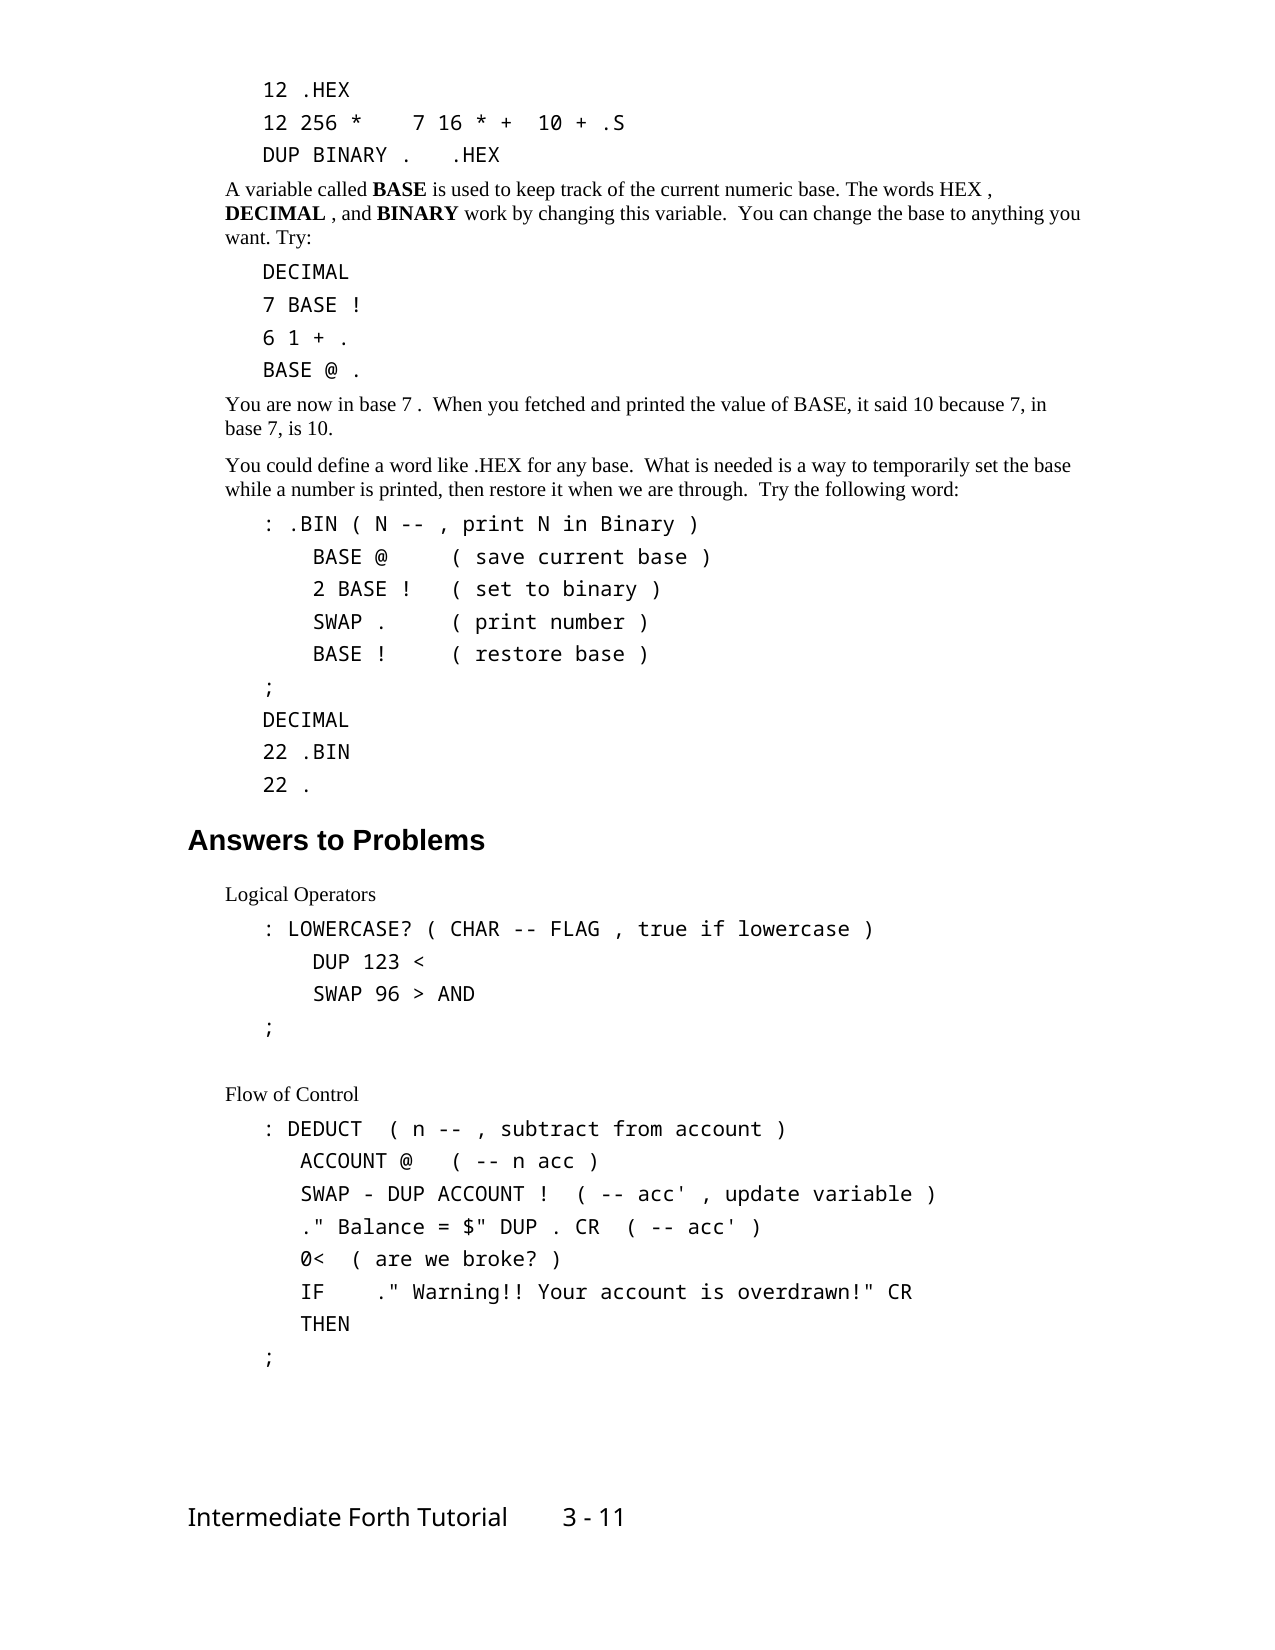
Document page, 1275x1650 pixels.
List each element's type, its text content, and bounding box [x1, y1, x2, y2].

text IF ." Warning!! Your account is overdrawn!" CR [262, 1277, 1087, 1305]
text ; [262, 672, 1087, 701]
text 22 .BIN [262, 737, 1087, 766]
text 0< ( are we broke? ) [262, 1244, 1087, 1273]
text 6 1 + . [262, 323, 1087, 351]
text BASE @ . [262, 355, 1087, 384]
text BASE ! ( restore base ) [262, 639, 1087, 668]
text A variable called BASE is used to keep track of the current numeric base. The words HEX , DECIMAL , and BINARY work by changing this variable. You can change the base to anything you want. Try: [225, 177, 1087, 249]
text You could define a word like .HEX for any base. What is needed is a way to temporarily set the base while a number is printed, then restore it when we are through. Try the following word: [225, 453, 1087, 501]
text BASE @ ( save current base ) [262, 542, 1087, 570]
text : LOWERCASE? ( CHAR -- FLAG , true if lowercase ) [262, 914, 1087, 943]
text SWAP - DUP ACCOUNT ! ( -- acc' , update variable ) [262, 1179, 1087, 1208]
text ; [262, 1012, 1087, 1041]
text SWAP 96 > AND [262, 979, 1087, 1008]
text DECIMAL [262, 257, 1087, 286]
text 12 .HEX [262, 75, 1087, 103]
text SWAP . ( print number ) [262, 607, 1087, 635]
text 22 . [262, 770, 1087, 798]
text 7 BASE ! [262, 290, 1087, 318]
text 12 256 * 7 16 * + 10 + .S [262, 108, 1087, 136]
subtitle Answers to Problems [187, 823, 1087, 857]
text THEN [262, 1309, 1087, 1338]
text ACCOUNT @ ( -- n acc ) [262, 1147, 1087, 1175]
text : .BIN ( N -- , print N in Binary ) [262, 509, 1087, 538]
text Flow of Control [225, 1082, 1087, 1106]
text Logical Operators [225, 882, 1087, 906]
text DECIMAL [262, 705, 1087, 733]
text You are now in base 7 . When you fetched and printed the value of BASE, it said 10 because 7, in base 7, is 10. [225, 392, 1087, 440]
text 2 BASE ! ( set to binary ) [262, 574, 1087, 603]
text DUP BINARY . .HEX [262, 140, 1087, 169]
text : DEDUCT ( n -- , subtract from account ) [262, 1114, 1087, 1142]
text ." Balance = $" DUP . CR ( -- acc' ) [262, 1212, 1087, 1240]
text DUP 123 < [262, 947, 1087, 975]
text ; [262, 1342, 1087, 1371]
